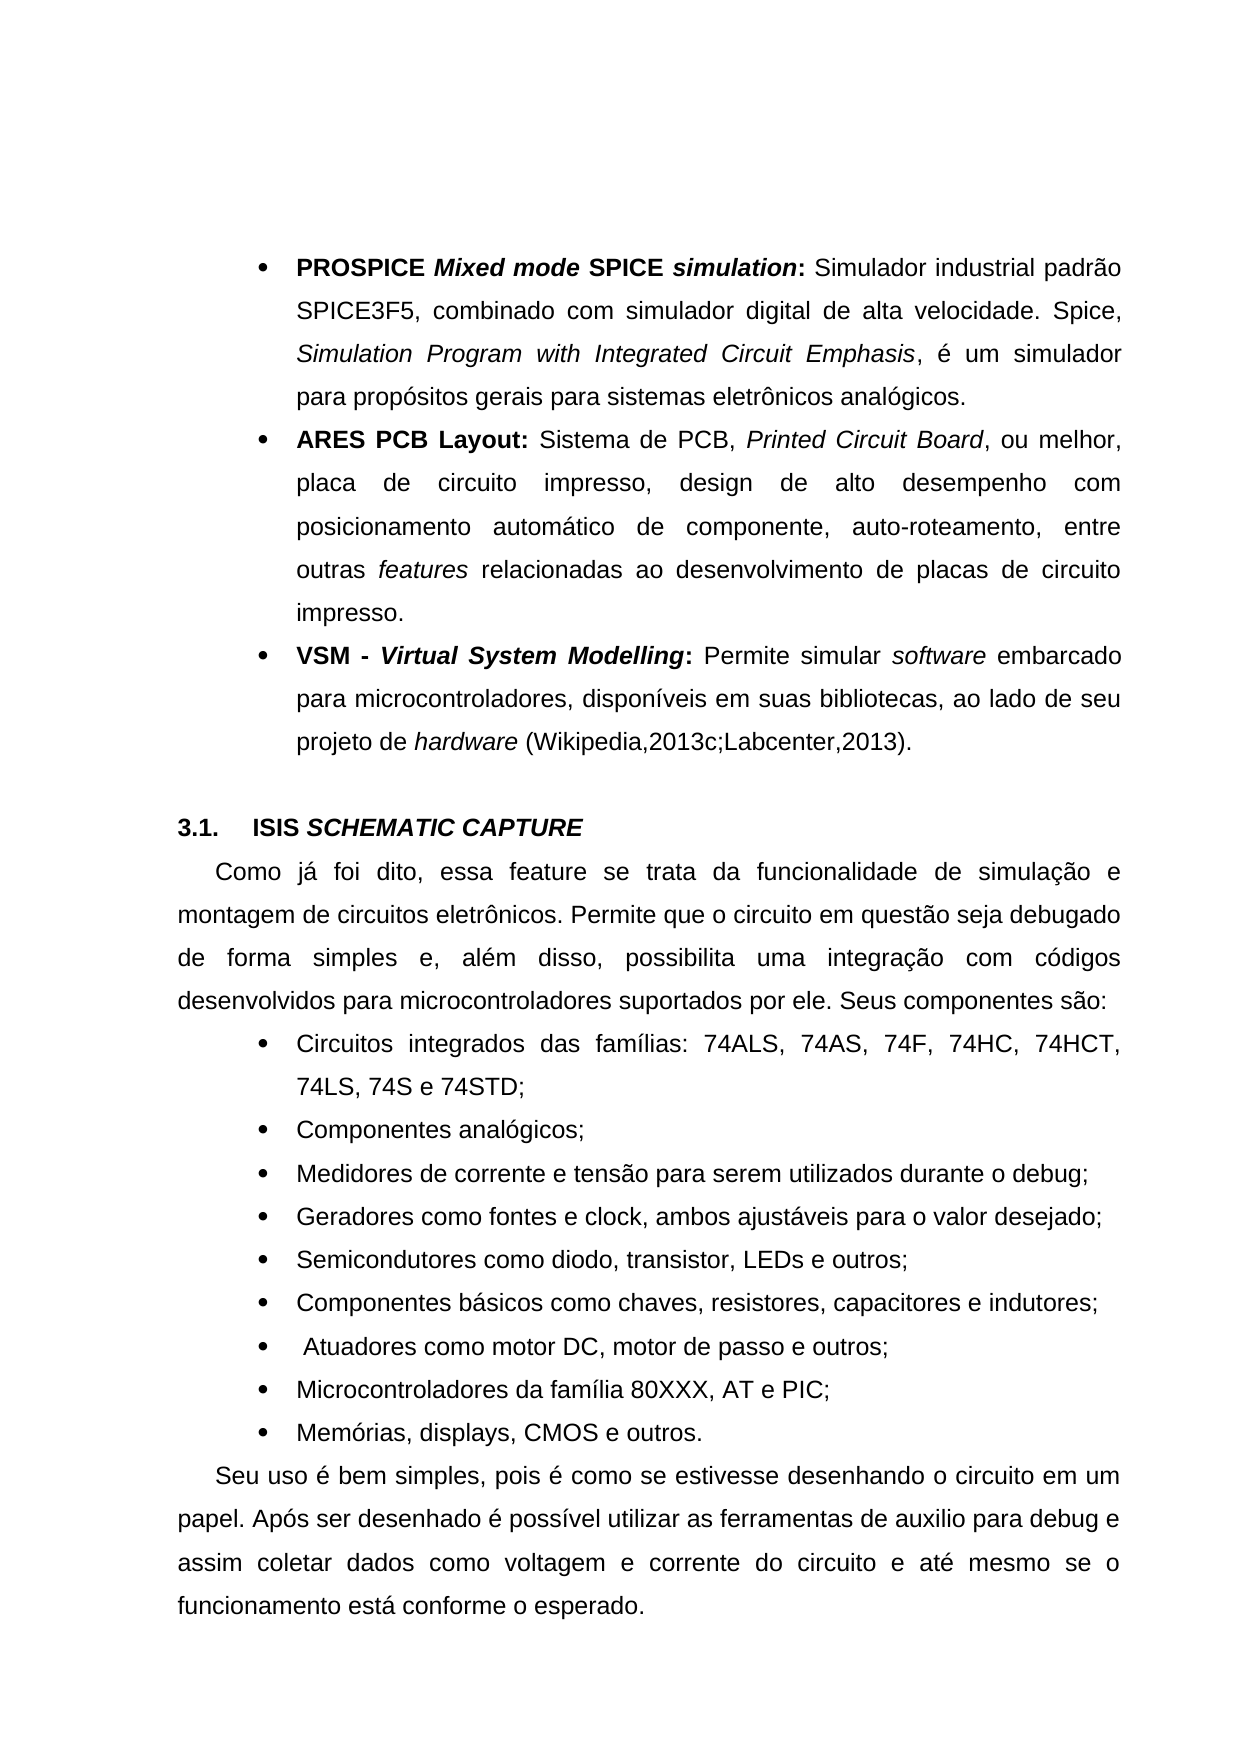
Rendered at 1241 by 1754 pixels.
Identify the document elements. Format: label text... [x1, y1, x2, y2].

text Seu uso é bem simples, pois é como se estivesse desenhando o circuito em um papel. Após ser desenhado é possível utilizar as ferramentas de auxilio para debug e assim coletar dados como voltagem e corrente do circuito e até mesmo se o funcionamento está conforme o esperado. [177, 1461, 1122, 1619]
list Circuitos integrados das famílias: 74ALS, 74AS, 74F, 74HC, 74HCT, 74LS, 74S e 74STD; [258, 1029, 1122, 1101]
list Memórias, displays, CMOS e outros. [258, 1418, 1122, 1447]
list VSM - Virtual System Modelling: Permite simular software embarcado para microcontroladores, disponíveis em suas bibliotecas, ao lado de seu projeto de hardware (Wikipedia,2013c;Labcenter,2013). [258, 641, 1122, 756]
list Semicondutores como diodo, transistor, LEDs e outros; [258, 1245, 1122, 1274]
list Medidores de corrente e tensão para serem utilizados durante o debug; [258, 1159, 1122, 1187]
text Como já foi dito, essa feature se trata da funcionalidade de simulação e montagem de circuitos eletrônicos. Permite que o circuito em questão seja debugado de forma simples e, além disso, possibilita uma integração com códigos desenvolvidos para microcontroladores suportados por ele. Seus componentes são: [177, 857, 1122, 1015]
list Componentes básicos como chaves, resistores, capacitores e indutores; [258, 1288, 1122, 1317]
list ARES PCB Layout: Sistema de PCB, Printed Circuit Board, ou melhor, placa de circuito impresso, design de alto desempenho com posicionamento automático de componente, auto-roteamento, entre outras features relacionadas ao desenvolvimento de placas de circuito impresso. [258, 425, 1122, 626]
list Microcontroladores da família 80XXX, AT e PIC; [258, 1375, 1122, 1404]
list PROSPICE Mixed mode SPICE simulation: Simulador industrial padrão SPICE3F5, combinado com simulador digital de alta velocidade. Spice, Simulation Program with Integrated Circuit Emphasis, é um simulador para propósitos gerais para sistemas eletrônicos analógicos. [258, 177, 1122, 411]
subtitle ISIS SCHEMATIC CAPTURE [177, 813, 1122, 842]
list Geradores como fontes e clock, ambos ajustáveis para o valor desejado; [258, 1202, 1122, 1231]
list Componentes analógicos; [258, 1115, 1122, 1144]
list Atuadores como motor DC, motor de passo e outros; [258, 1332, 1122, 1360]
